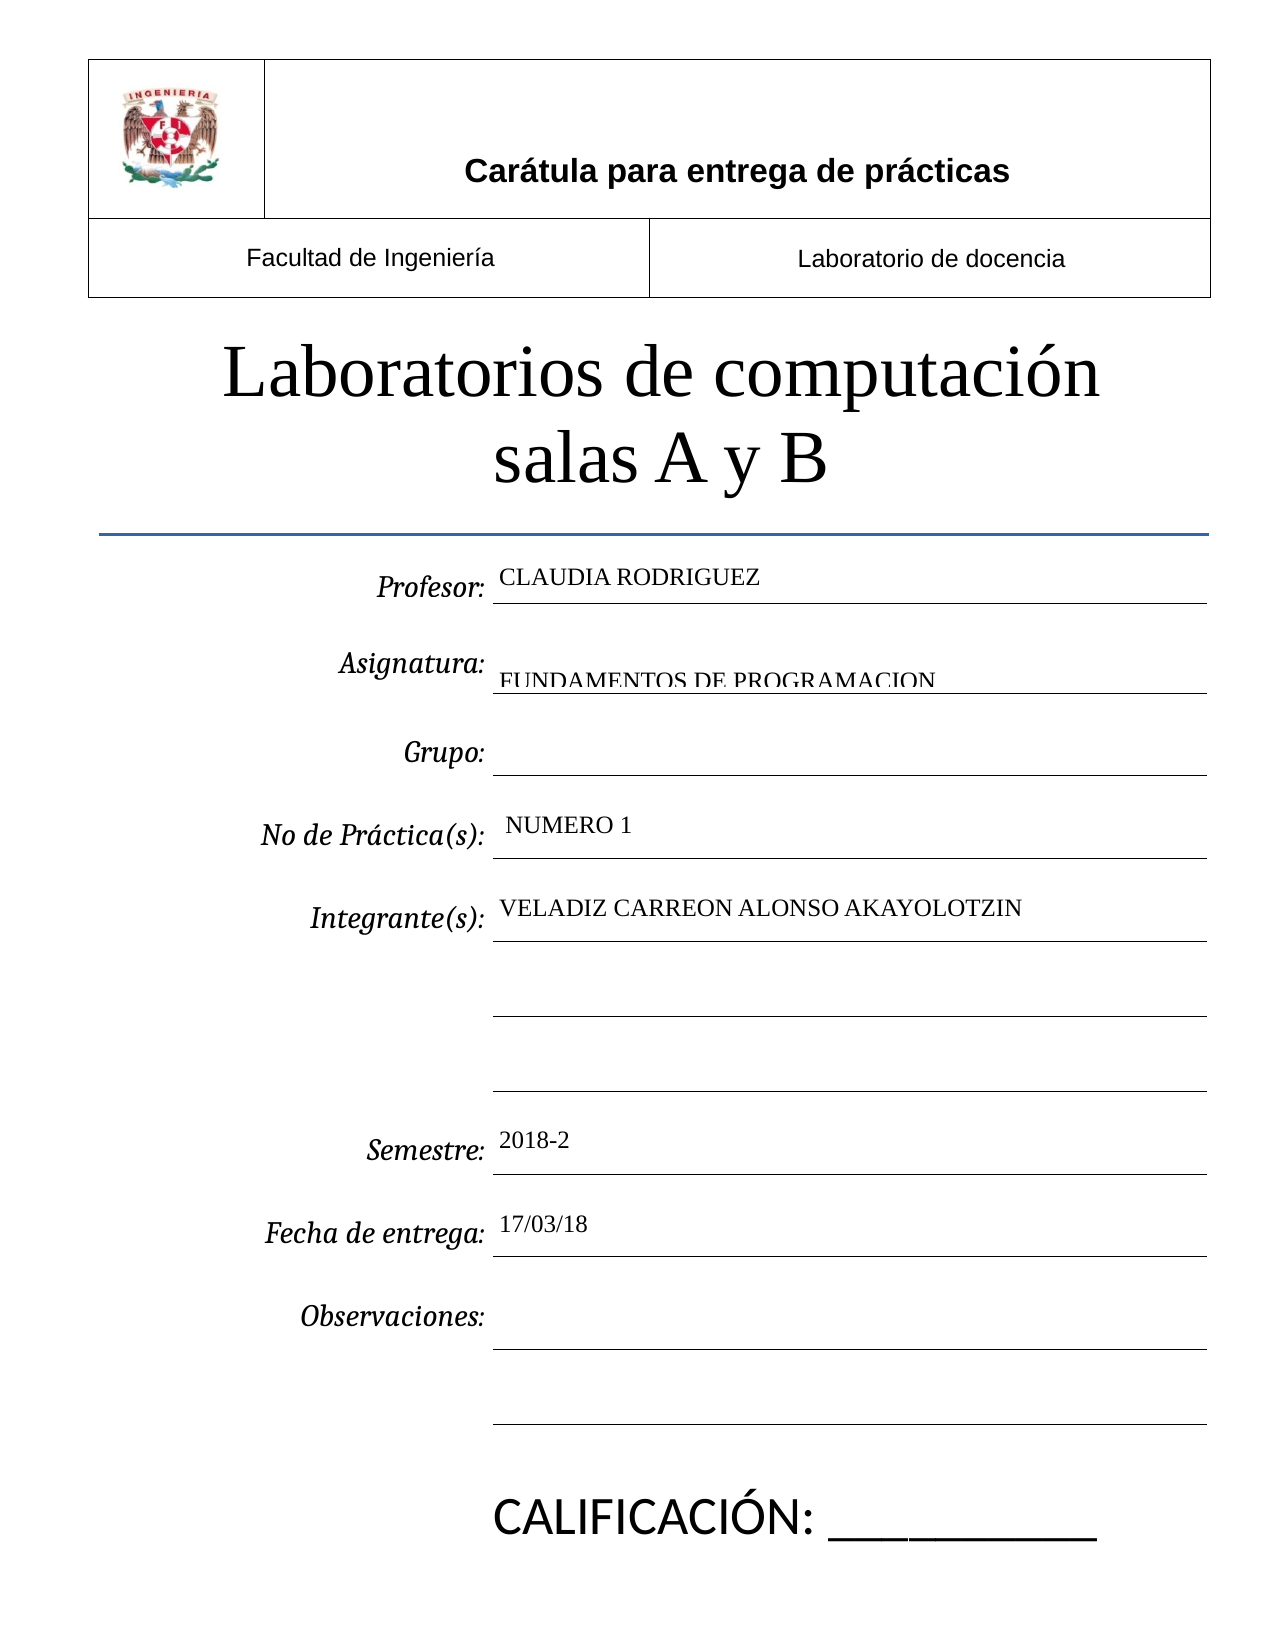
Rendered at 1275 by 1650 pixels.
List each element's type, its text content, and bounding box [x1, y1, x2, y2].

table_header [118, 528, 493, 533]
table_cell Semestre: [118, 1091, 493, 1174]
table_header CLAUDIA RODRIGUEZ [493, 536, 1207, 603]
table_header [493, 528, 1207, 533]
table_cell VELADIZ CARREON ALONSO AKAYOLOTZIN [493, 859, 1207, 941]
table_cell [493, 1350, 1207, 1424]
text Laboratorios de computación [118, 326, 1205, 413]
table_cell 17/03/18 [493, 1175, 1207, 1256]
table_cell 2018-2 [493, 1092, 1207, 1174]
table_cell No de Práctica(s): [118, 775, 493, 858]
table_cell [493, 942, 1207, 1016]
table_cell FUNDAMENTOS DE PROGRAMACION [493, 604, 1207, 692]
table_cell [118, 1349, 493, 1424]
table_cell NUMERO 1 [493, 776, 1207, 858]
table_cell [118, 1016, 493, 1091]
table_cell Facultad de Ingeniería [89, 219, 649, 297]
table_cell Fecha de entrega: [118, 1174, 493, 1256]
table_cell Observaciones: [118, 1256, 493, 1349]
table_cell [493, 1017, 1207, 1091]
table_header Carátula para entrega de prácticas [265, 60, 1210, 217]
table_cell [493, 694, 1207, 775]
table_cell Grupo: [118, 693, 493, 775]
text salas A y B [118, 413, 1205, 499]
table_cell Asignatura: [118, 603, 493, 692]
table_header Profesor: [118, 536, 493, 603]
table_cell [118, 941, 493, 1016]
table_cell Integrante(s): [118, 858, 493, 941]
text CALIFICACIÓN: __________ [118, 1482, 1205, 1548]
table_cell Laboratorio de docencia [650, 219, 1210, 297]
table_header [89, 60, 264, 217]
table_cell [493, 1257, 1207, 1349]
